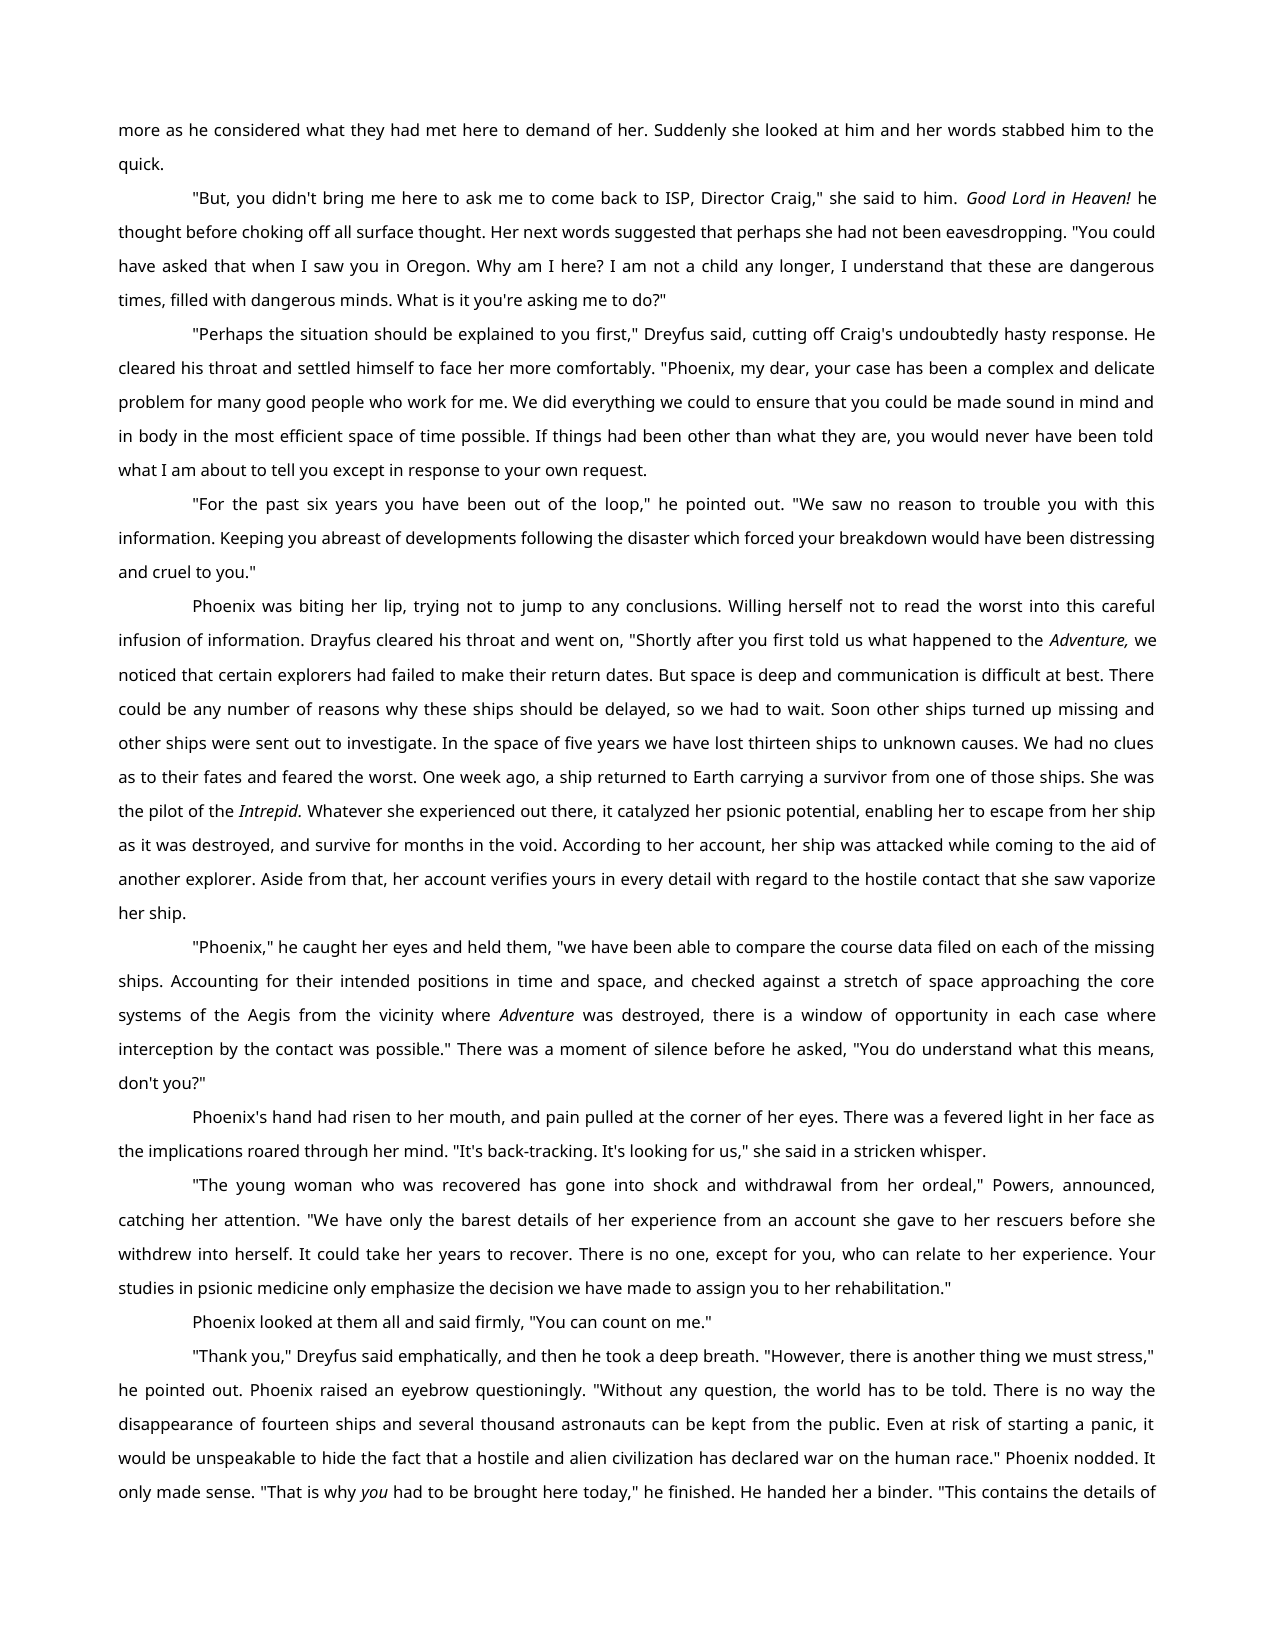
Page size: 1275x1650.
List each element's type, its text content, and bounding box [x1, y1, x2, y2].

text "But, you didn't bring me here to ask me to come back to ISP, Director Craig," she said to him. Good Lord in Heaven! he thought before choking off all surface thought. Her next words suggested that perhaps she had not been eavesdropping. "You could have asked that when I saw you in Oregon. Why am I here? I am not a child any longer, I understand that these are dangerous times, filled with dangerous minds. What is it you're asking me to do?" [118, 186, 1157, 311]
text "For the past six years you have been out of the loop," he pointed out. "We saw no reason to trouble you with this information. Keeping you abreast of developments following the disaster which forced your breakdown would have been distressing and cruel to you." [118, 493, 1157, 584]
text "Phoenix," he caught her eyes and held them, "we have been able to compare the course data filed on each of the missing ships. Accounting for their intended positions in time and space, and checked against a stretch of space approaching the core systems of the Aegis from the vicinity where Adventure was destroyed, there is a window of opportunity in each case where interception by the contact was possible." There was a moment of silence before he asked, "You do understand what this means, don't you?" [118, 936, 1157, 1094]
text Phoenix looked at them all and said firmly, "You can count on me." [118, 1310, 1157, 1333]
text Phoenix was biting her lip, trying not to jump to any conclusions. Willing herself not to read the worst into this careful infusion of information. Drayfus cleared his throat and went on, "Shortly after you first told us what happened to the Adventure, we noticed that certain explorers had failed to make their return dates. But space is deep and communication is difficult at best. There could be any number of reasons why these ships should be delayed, so we had to wait. Soon other ships turned up missing and other ships were sent out to investigate. In the space of five years we have lost thirteen ships to unknown causes. We had no clues as to their fates and feared the worst. One week ago, a ship returned to Earth carrying a survivor from one of those ships. She was the pilot of the Intrepid. Whatever she experienced out there, it catalyzed her psionic potential, enabling her to escape from her ship as it was destroyed, and survive for months in the void. According to her account, her ship was attacked while coming to the aid of another explorer. Aside from that, her account verifies yours in every detail with regard to the hostile contact that she saw vaporize her ship. [118, 595, 1157, 924]
text "Thank you," Dreyfus said emphatically, and then he took a deep breath. "However, there is another thing we must stress," he pointed out. Phoenix raised an eyebrow questioningly. "Without any question, the world has to be told. There is no way the disappearance of fourteen ships and several thousand astronauts can be kept from the public. Even at risk of starting a panic, it would be unspeakable to hide the fact that a hostile and alien civilization has declared war on the human race." Phoenix nodded. It only made sense. "That is why you had to be brought here today," he finished. He handed her a binder. "This contains the details of [118, 1344, 1157, 1503]
text "The young woman who was recovered has gone into shock and withdrawal from her ordeal," Powers, announced, catching her attention. "We have only the barest details of her experience from an account she gave to her rescuers before she withdrew into herself. It could take her years to recover. There is no one, except for you, who can relate to her experience. Your studies in psionic medicine only emphasize the decision we have made to assign you to her rehabilitation." [118, 1174, 1157, 1299]
text more as he considered what they had met here to demand of her. Suddenly she looked at him and her words stabbed him to the quick. [118, 118, 1157, 175]
text Phoenix's hand had risen to her mouth, and pain pulled at the corner of her eyes. There was a fevered light in her face as the implications roared through her mind. "It's back-tracking. It's looking for us," she said in a stricken whisper. [118, 1106, 1157, 1163]
text "Perhaps the situation should be explained to you first," Dreyfus said, cutting off Craig's undoubtedly hasty response. He cleared his throat and settled himself to face her more comfortably. "Phoenix, my dear, your case has been a complex and delicate problem for many good people who work for me. We did everything we could to ensure that you could be made sound in mind and in body in the most efficient space of time possible. If things had been other than what they are, you would never have been told what I am about to tell you except in response to your own request. [118, 322, 1157, 481]
